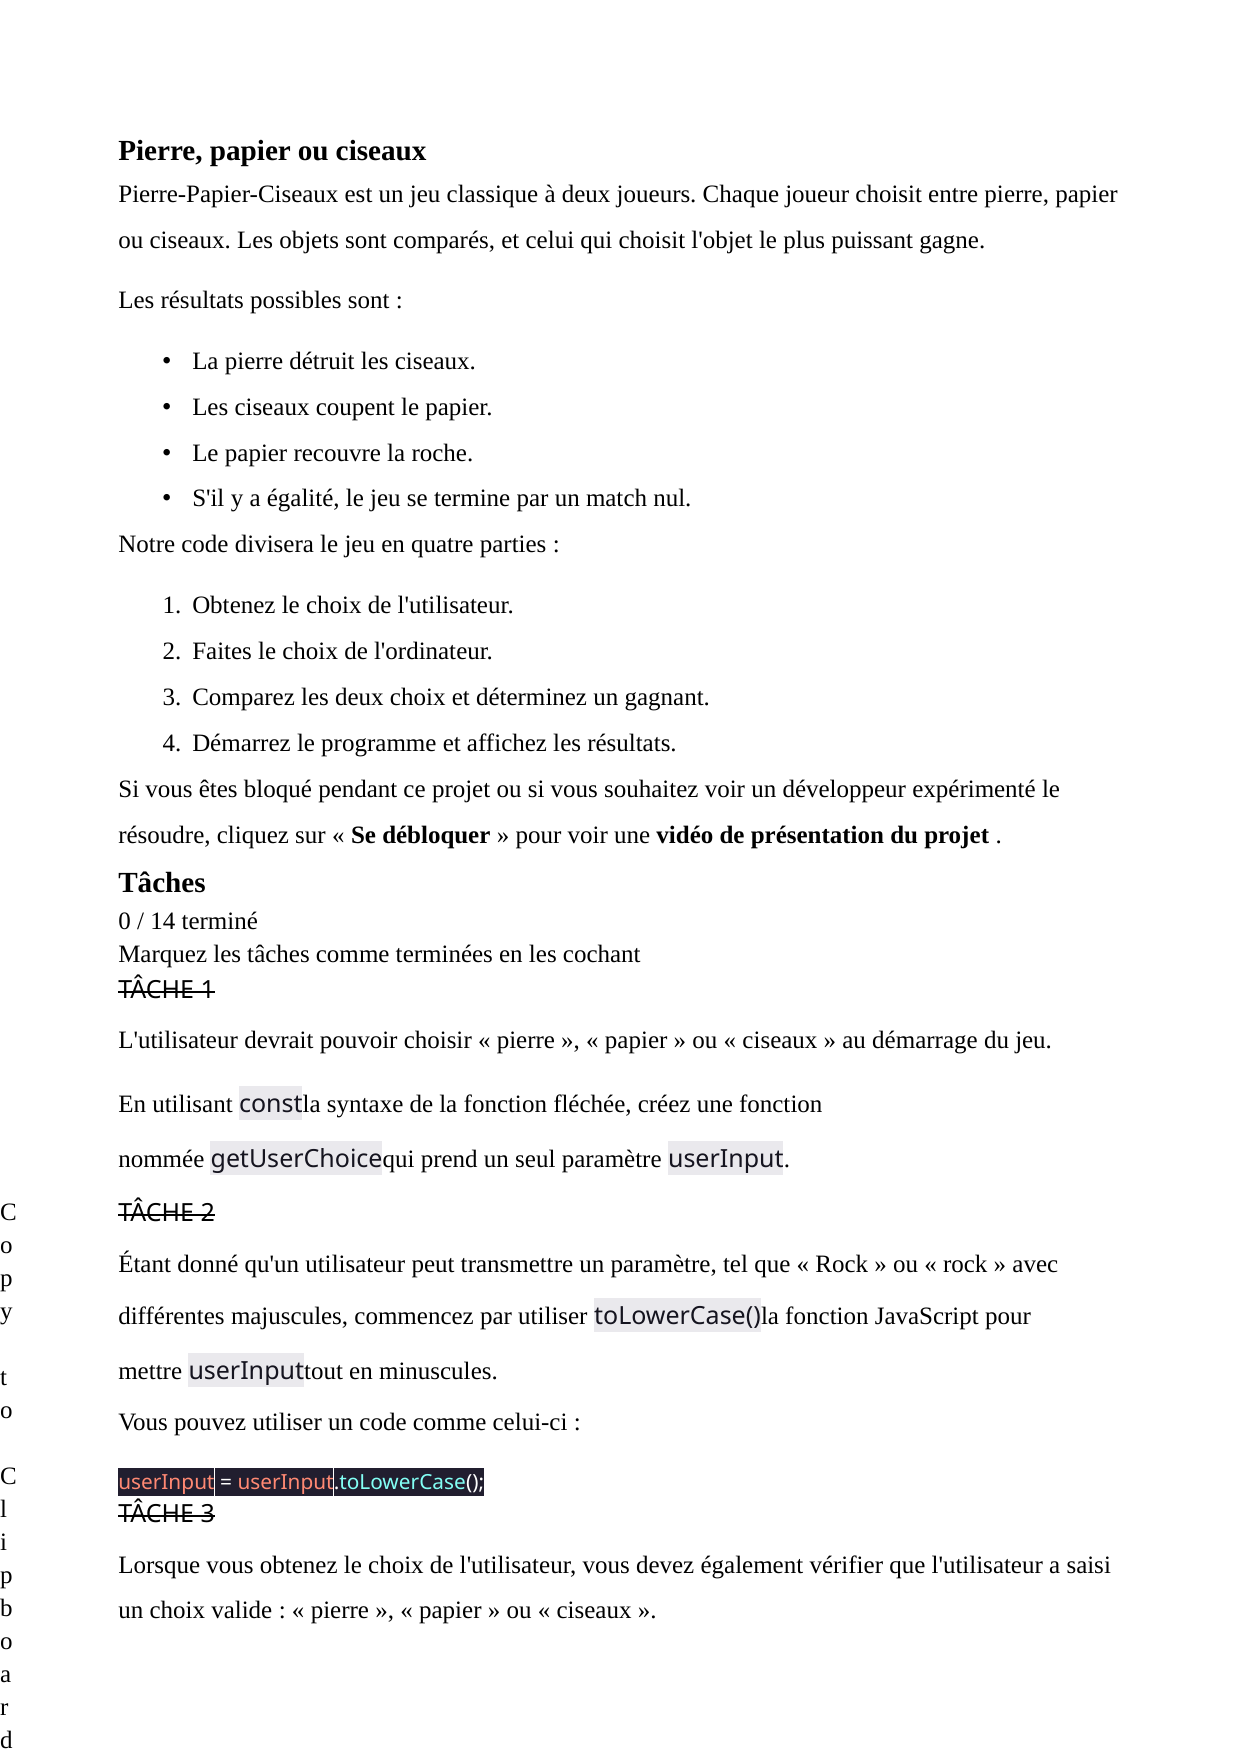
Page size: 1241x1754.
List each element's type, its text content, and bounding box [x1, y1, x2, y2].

text Tâche 2 [118, 1195, 1122, 1229]
list Démarrez le programme et affichez les résultats. [162, 728, 1122, 757]
subtitle Pierre, papier ou ciseaux [118, 133, 1122, 166]
text Marquez les tâches comme terminées en les cochant [118, 939, 1122, 968]
text En utilisant constla syntaxe de la fonction fléchée, créez une fonction nommée getUserChoicequi prend un seul paramètre userInput. [118, 1086, 1122, 1175]
text L'utilisateur devrait pouvoir choisir « pierre », « papier » ou « ciseaux » au démarrage du jeu. [118, 1026, 1122, 1054]
text Tâche 3 [118, 1496, 1122, 1530]
list Faites le choix de l'ordinateur. [162, 636, 1122, 665]
text Les résultats possibles sont : [118, 285, 1122, 314]
text Si vous êtes bloqué pendant ce projet ou si vous souhaitez voir un développeur expérimenté le résoudre, cliquez sur « Se débloquer » pour voir une vidéo de présentation du projet . [118, 774, 1122, 848]
text Tâche 1 [118, 972, 1122, 1006]
subtitle Tâches [118, 866, 1122, 899]
text Pierre-Papier-Ciseaux est un jeu classique à deux joueurs. Chaque joueur choisit entre pierre, papier ou ciseaux. Les objets sont comparés, et celui qui choisit l'objet le plus puissant gagne. [118, 179, 1122, 253]
list S'il y a égalité, le jeu se termine par un match nul. [162, 483, 1122, 512]
list Obtenez le choix de l'utilisateur. [162, 590, 1122, 619]
text Étant donné qu'un utilisateur peut transmettre un paramètre, tel que « Rock » ou « rock » avec différentes majuscules, commencez par utiliser toLowerCase()la fonction JavaScript pour mettre userInputtout en minuscules. [118, 1249, 1122, 1387]
text Lorsque vous obtenez le choix de l'utilisateur, vous devez également vérifier que l'utilisateur a saisi un choix valide : « pierre », « papier » ou « ciseaux ». [118, 1550, 1122, 1624]
list Les ciseaux coupent le papier. [162, 392, 1122, 420]
text Vous pouvez utiliser un code comme celui-ci : [118, 1407, 1122, 1436]
list Comparez les deux choix et déterminez un gagnant. [162, 682, 1122, 711]
list Le papier recouvre la roche. [162, 438, 1122, 466]
text 0 / 14 terminé [118, 906, 1122, 934]
text userInput = userInput.toLowerCase(); [118, 1467, 1122, 1496]
text Notre code divisera le jeu en quatre parties : [118, 529, 1122, 558]
list La pierre détruit les ciseaux. [162, 346, 1122, 374]
